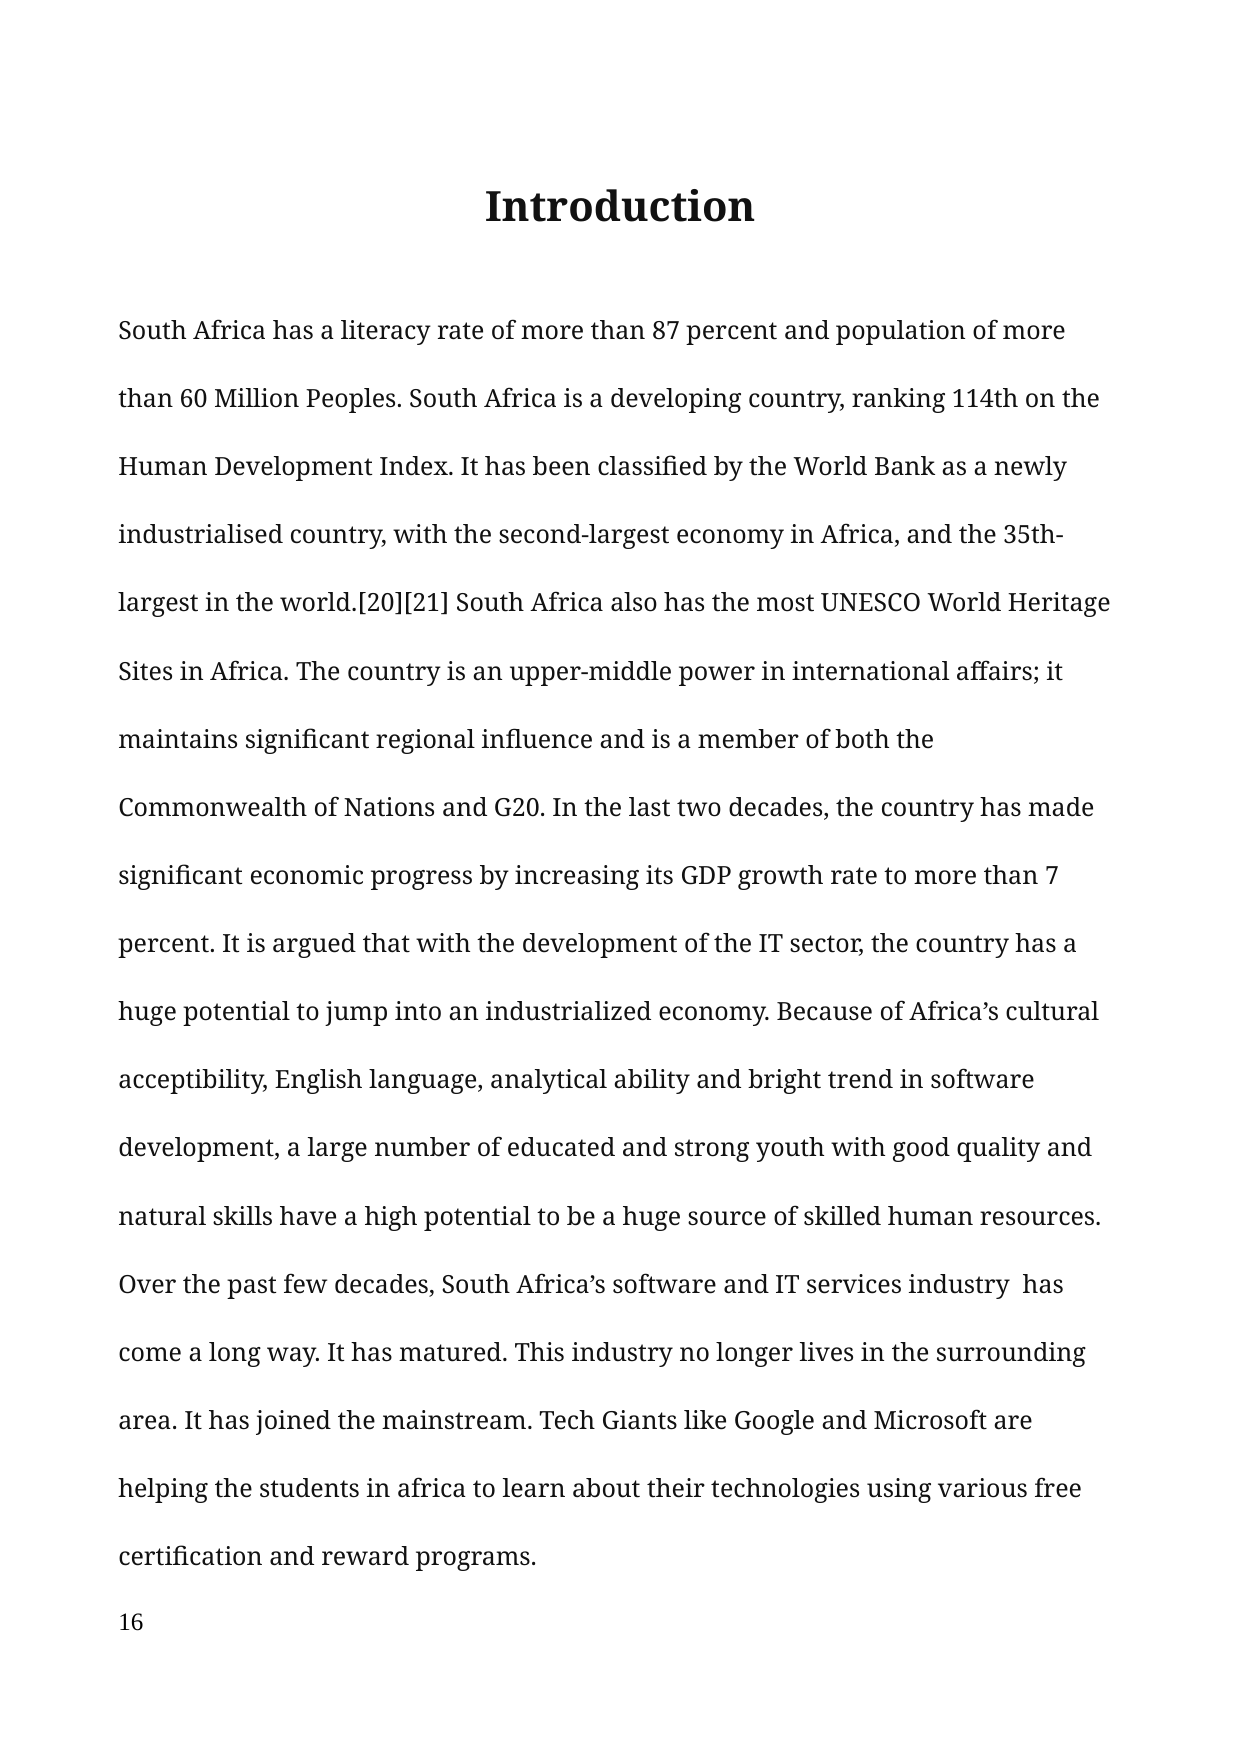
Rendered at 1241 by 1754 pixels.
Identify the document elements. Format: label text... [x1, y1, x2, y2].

text South Africa has a literacy rate of more than 87 percent and population of more than 60 Million Peoples. South Africa is a developing country, ranking 114th on the Human Development Index. It has been classified by the World Bank as a newly industrialised country, with the second-largest economy in Africa, and the 35th-largest in the world.[20][21] South Africa also has the most UNESCO World Heritage Sites in Africa. The country is an upper-middle power in international affairs; it maintains significant regional influence and is a member of both the Commonwealth of Nations and G20. In the last two decades, the country has made significant economic progress by increasing its GDP growth rate to more than 7 percent. It is argued that with the development of the IT sector, the country has a huge potential to jump into an industrialized economy. Because of Africa’s cultural acceptibility, English language, analytical ability and bright trend in software development, a large number of educated and strong youth with good quality and natural skills have a high potential to be a huge source of skilled human resources. Over the past few decades, South Africa’s software and IT services industry has come a long way. It has matured. This industry no longer lives in the surrounding area. It has joined the mainstream. Tech Giants like Google and Microsoft are helping the students in africa to learn about their technologies using various free certification and reward programs. [118, 312, 1122, 1573]
text Introduction [118, 176, 1122, 233]
